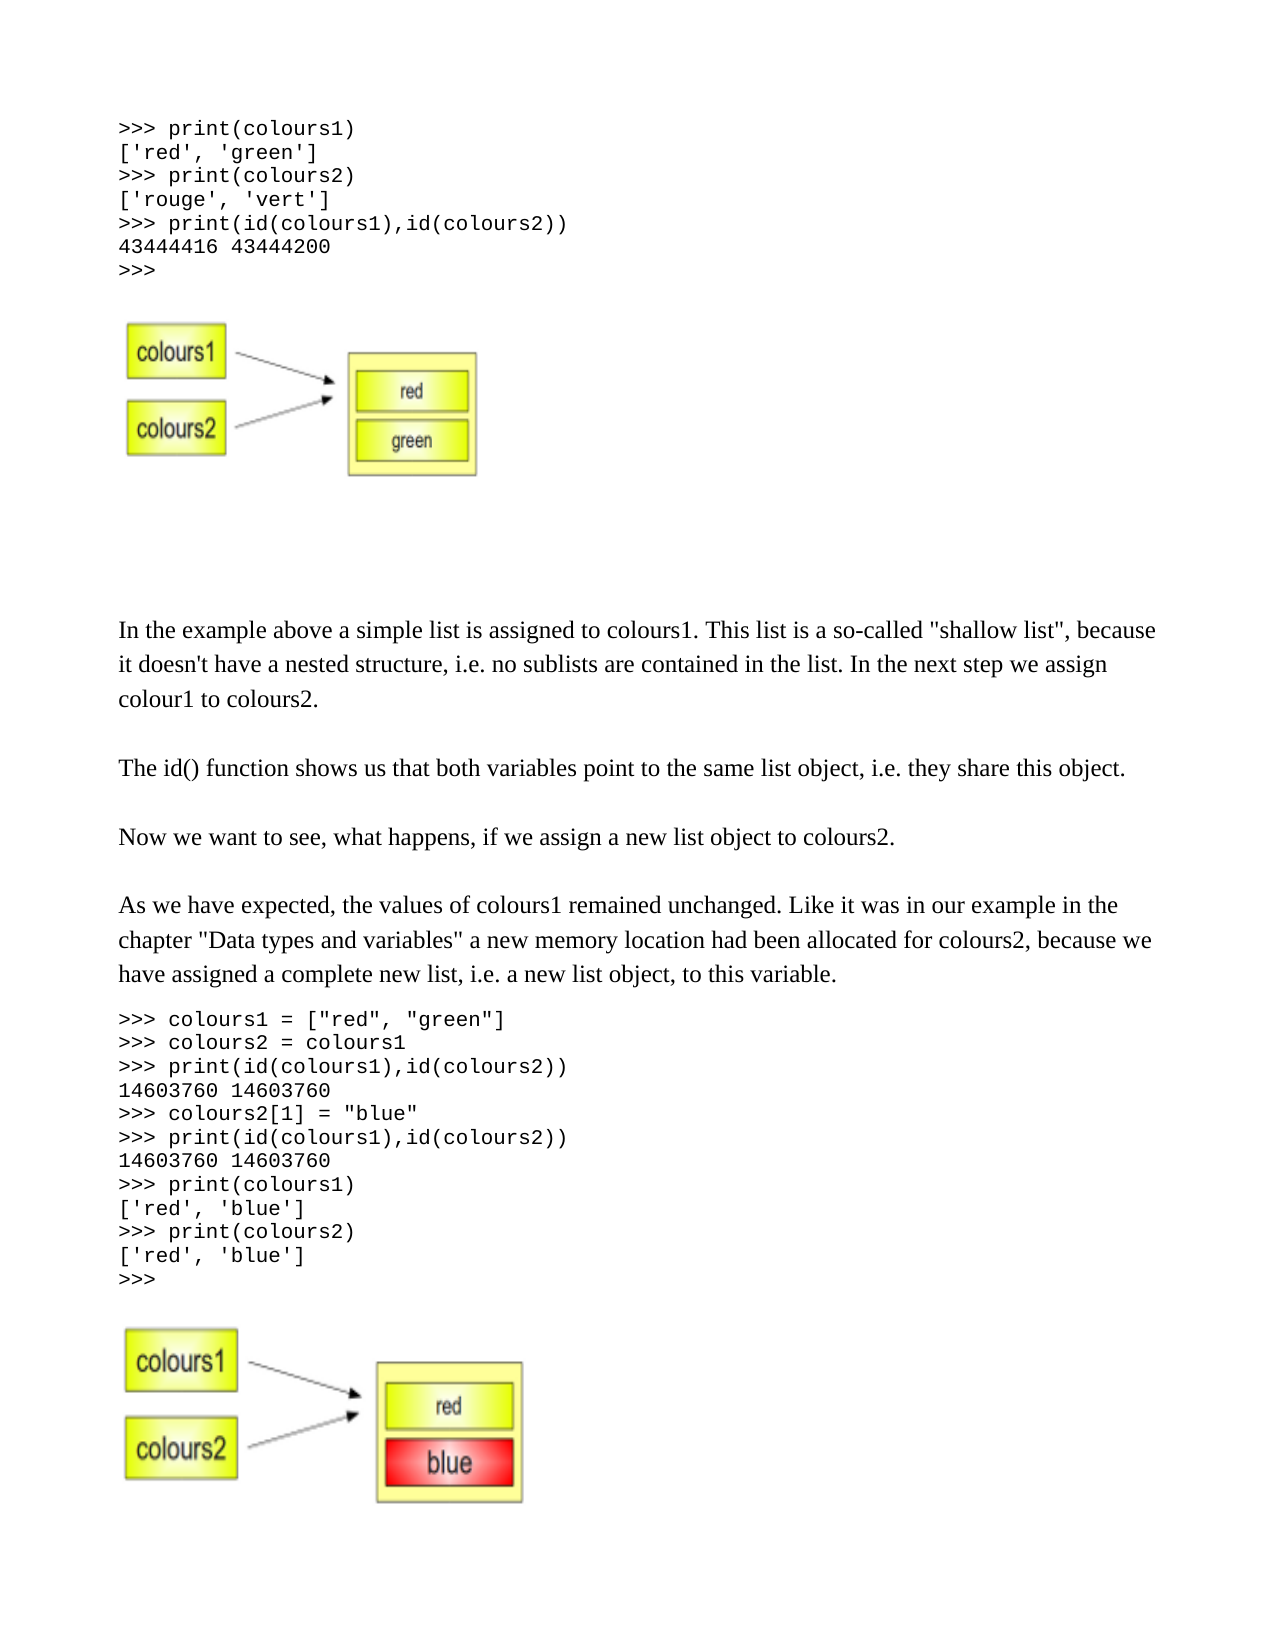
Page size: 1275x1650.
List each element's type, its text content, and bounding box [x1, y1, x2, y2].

text ['red', 'green'] [118, 142, 1157, 165]
text >>> print(id(colours1),id(colours2)) [118, 1056, 1157, 1079]
picture [118, 1321, 533, 1514]
text >>> print(id(colours1),id(colours2)) [118, 1127, 1157, 1151]
text In the example above a simple list is assigned to colours1. This list is a so-called "shallow list", because it doesn't have a nested structure, i.e. no sublists are contained in the list. In the next step we assign colour1 to colours2. The id() function shows us that both variables point to the same list object, i.e. they share this object. Now we want to see, what happens, if we assign a new list object to colours2. As we have expected, the values of colours1 remained unchanged. Like it was in our example in the chapter "Data types and variables" a new memory location had been allocated for colours2, because we have assigned a complete new list, i.e. a new list object, to this variable. [118, 615, 1157, 988]
text >>> colours1 = ["red", "green"] [118, 1009, 1157, 1032]
text >>> colours2 = colours1 [118, 1032, 1157, 1056]
text ['rouge', 'vert'] [118, 189, 1157, 213]
text >>> print(colours1) [118, 118, 1157, 142]
text >>> [118, 260, 1157, 284]
picture [118, 313, 483, 491]
text >>> print(colours2) [118, 1221, 1157, 1245]
text ['red', 'blue'] [118, 1245, 1157, 1269]
text ['red', 'blue'] [118, 1198, 1157, 1221]
text >>> [118, 1269, 1157, 1292]
text >>> print(id(colours1),id(colours2)) [118, 213, 1157, 236]
text >>> print(colours1) [118, 1174, 1157, 1198]
text >>> print(colours2) [118, 165, 1157, 189]
text >>> colours2[1] = "blue" [118, 1103, 1157, 1127]
text 14603760 14603760 [118, 1079, 1157, 1103]
text 43444416 43444200 [118, 236, 1157, 260]
text 14603760 14603760 [118, 1151, 1157, 1174]
